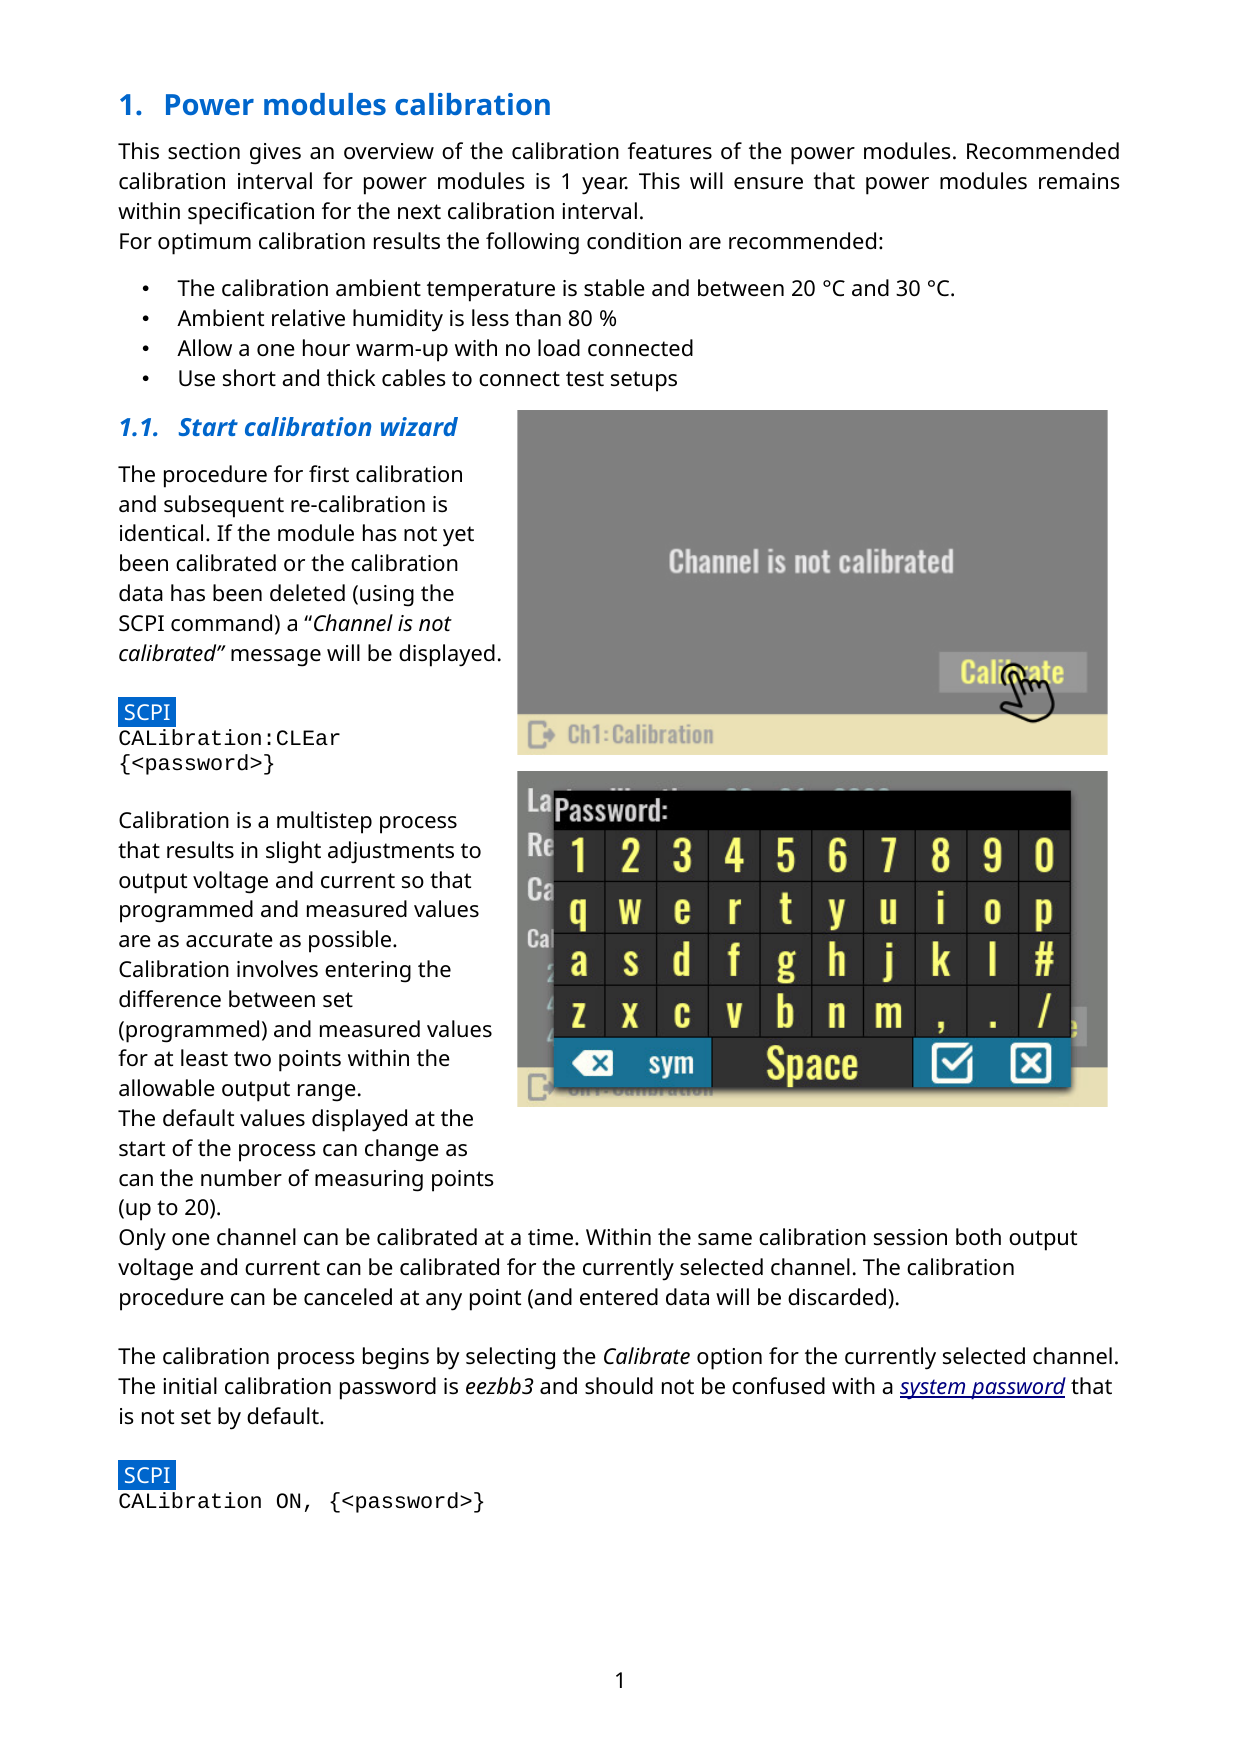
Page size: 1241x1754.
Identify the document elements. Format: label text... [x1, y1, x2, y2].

list Use short and thick cables to connect test setups [142, 362, 1110, 392]
table_header Start calibration wizard The procedure for first calibration and subsequent re-calibration is identical. If the module has not yet been calibrated or the calibration data has been deleted (using the SCPI command) a “Channel is not calibrated” message will be displayed. SCPI CALibration:CLEar {<password>} Calibration is a multistep process that results in slight adjustments to output voltage and current so that programmed and measured values are as accurate as possible. Calibration involves entering the difference between set (programmed) and measured values for at least two points within the allowable output range. The default values displayed at the start of the process can change as can the number of measuring points (up to 20). [118, 410, 502, 1222]
subtitle Power modules calibration [118, 84, 1122, 124]
picture [517, 771, 1108, 1107]
table_cell [502, 772, 1123, 1222]
table_cell Only one channel can be calibrated at a time. Within the same calibration session both output voltage and current can be calibrated for the currently selected channel. The calibration procedure can be canceled at any point (and entered data will be discarded). The calibration process begins by selecting the Calibrate option for the currently selected channel. The initial calibration password is eezbb3 and should not be confused with a system password that is not set by default. SCPI CALibration ON, {<password>} [118, 1222, 1123, 1515]
list The calibration ambient temperature is stable and between 20 °C and 30 °C. [142, 273, 1110, 303]
table_header [502, 410, 1123, 772]
text This section gives an overview of the calibration features of the power modules. Recommended calibration interval for power modules is 1 year. This will ensure that power modules remains within specification for the next calibration interval. [118, 136, 1122, 226]
picture [517, 410, 1108, 755]
text For optimum calibration results the following condition are recommended: [118, 226, 1122, 255]
list Allow a one hour warm-up with no load connected [142, 333, 1110, 362]
list Ambient relative humidity is less than 80 % [142, 303, 1110, 333]
